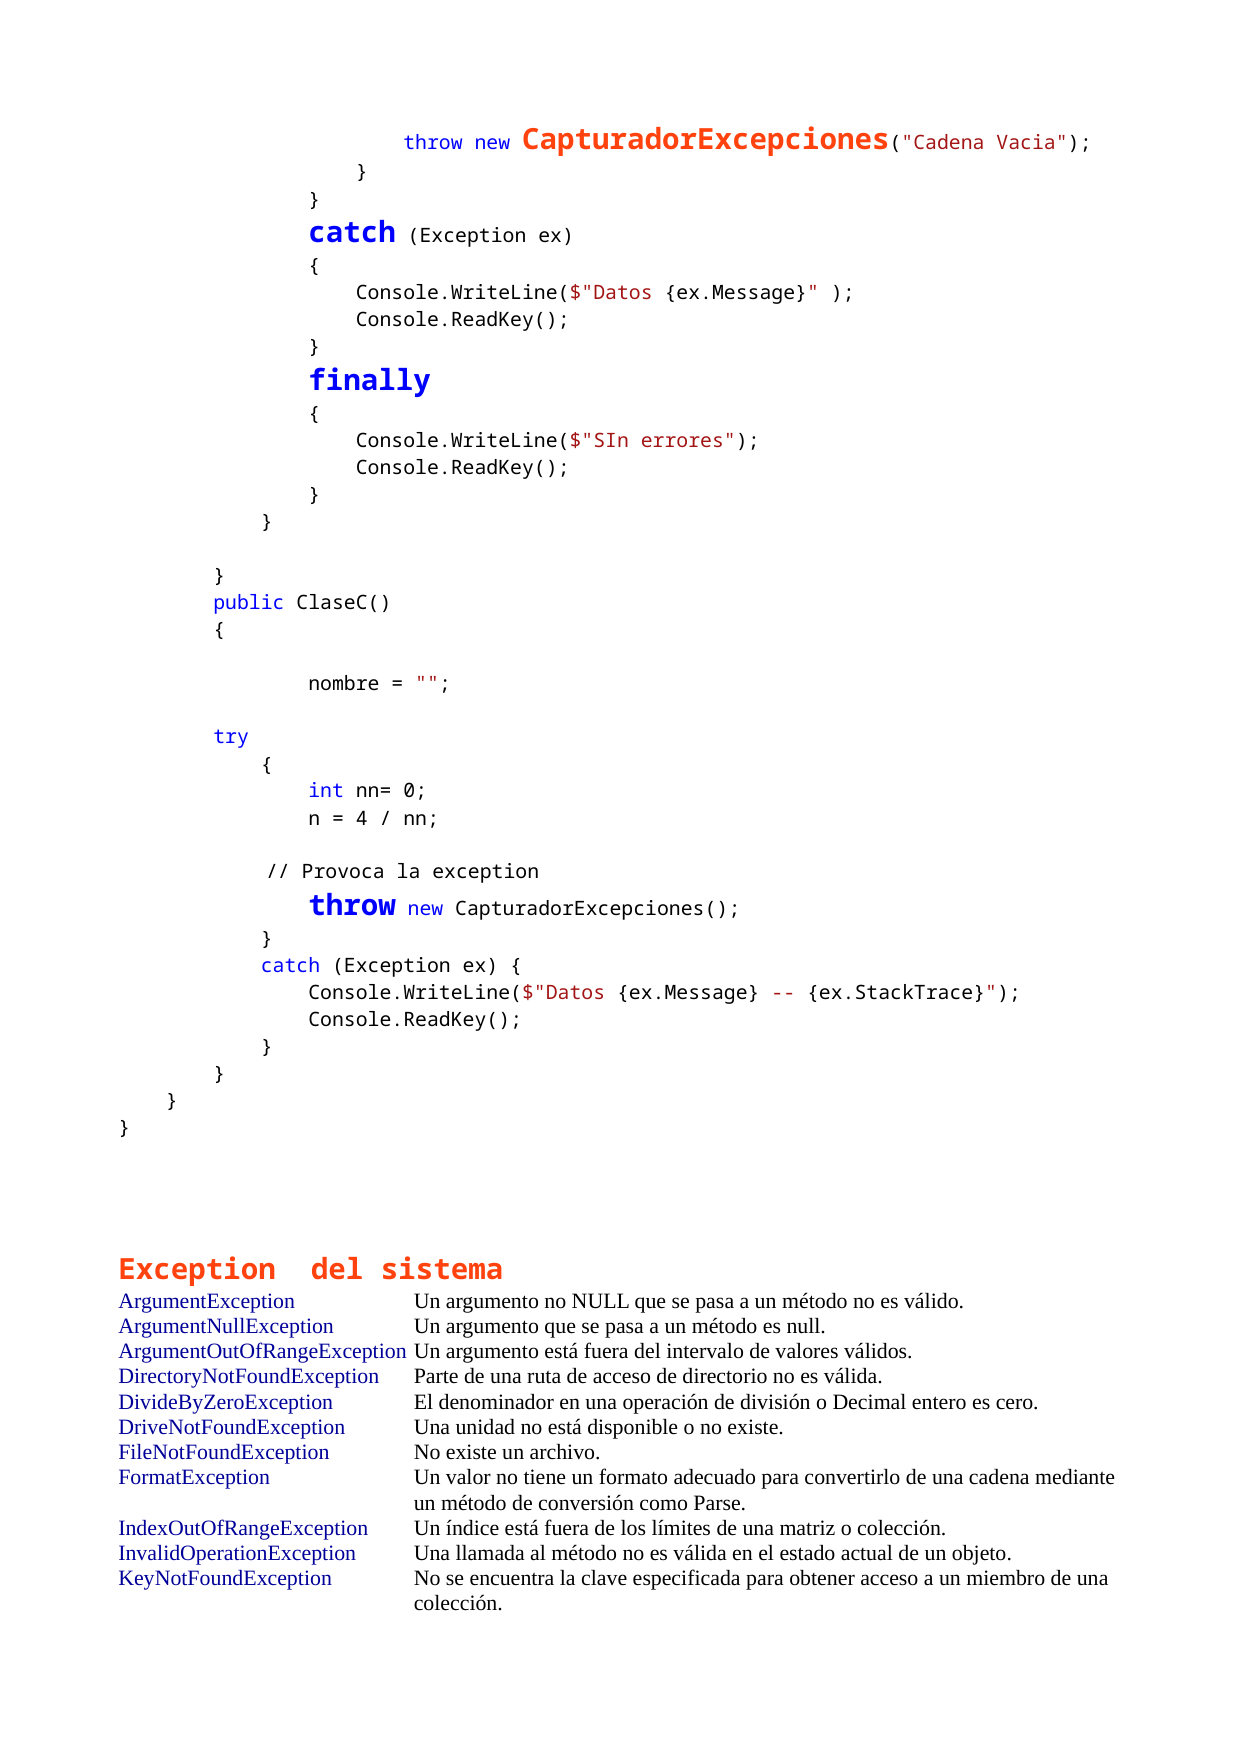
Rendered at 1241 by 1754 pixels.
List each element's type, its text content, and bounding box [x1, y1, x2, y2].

text Console.ReadKey(); [118, 305, 1122, 332]
text Console.ReadKey(); [118, 453, 1122, 480]
text throw new CapturadorExcepciones("Cadena Vacia"); [118, 118, 1122, 158]
text Exception del sistema [118, 1248, 1122, 1288]
text n = 4 / nn; [118, 804, 1122, 831]
text nombre = ""; [118, 669, 1122, 696]
text DriveNotFoundException Una unidad no está disponible o no existe. [118, 1414, 1122, 1439]
text IndexOutOfRangeException Un índice está fuera de los límites de una matriz o colección. [118, 1515, 1122, 1540]
text } [118, 924, 1122, 951]
text } [118, 480, 1122, 507]
text } [118, 1059, 1122, 1086]
text { [118, 615, 1122, 642]
text Console.WriteLine($"SIn errores"); [118, 426, 1122, 453]
text } [118, 332, 1122, 359]
text } [118, 1032, 1122, 1059]
text InvalidOperationException Una llamada al método no es válida en el estado actual de un objeto. [118, 1540, 1122, 1565]
text Console.WriteLine($"Datos {ex.Message}" ); [118, 278, 1122, 305]
text FileNotFoundException No existe un archivo. [118, 1439, 1122, 1464]
text Console.WriteLine($"Datos {ex.Message} -- {ex.StackTrace}"); [118, 978, 1122, 1005]
text FormatException Un valor no tiene un formato adecuado para convertirlo de una cadena mediante un método de conversión como Parse. [118, 1464, 1122, 1515]
text } [118, 158, 1122, 185]
text finally [118, 359, 1122, 399]
text // Provoca la exception [118, 858, 1122, 885]
text KeyNotFoundException No se encuentra la clave especificada para obtener acceso a un miembro de una colección. [118, 1565, 1122, 1616]
text ArgumentOutOfRangeException Un argumento está fuera del intervalo de valores válidos. [118, 1338, 1122, 1363]
text { [118, 251, 1122, 278]
text int nn= 0; [118, 777, 1122, 804]
text { [118, 750, 1122, 777]
text public ClaseC() [118, 588, 1122, 615]
text } [118, 185, 1122, 212]
text { [118, 399, 1122, 426]
text } [118, 507, 1122, 534]
text ArgumentNullException Un argumento que se pasa a un método es null. [118, 1313, 1122, 1338]
text try [118, 723, 1122, 750]
text ArgumentException Un argumento no NULL que se pasa a un método no es válido. [118, 1288, 1122, 1313]
text DivideByZeroException El denominador en una operación de división o Decimal entero es cero. [118, 1389, 1122, 1414]
text DirectoryNotFoundException Parte de una ruta de acceso de directorio no es válida. [118, 1363, 1122, 1389]
text } [118, 561, 1122, 588]
text catch (Exception ex) [118, 212, 1122, 251]
text Console.ReadKey(); [118, 1005, 1122, 1032]
text catch (Exception ex) { [118, 951, 1122, 978]
text } [118, 1086, 1122, 1113]
text } [118, 1113, 1122, 1140]
text throw new CapturadorExcepciones(); [118, 885, 1122, 924]
